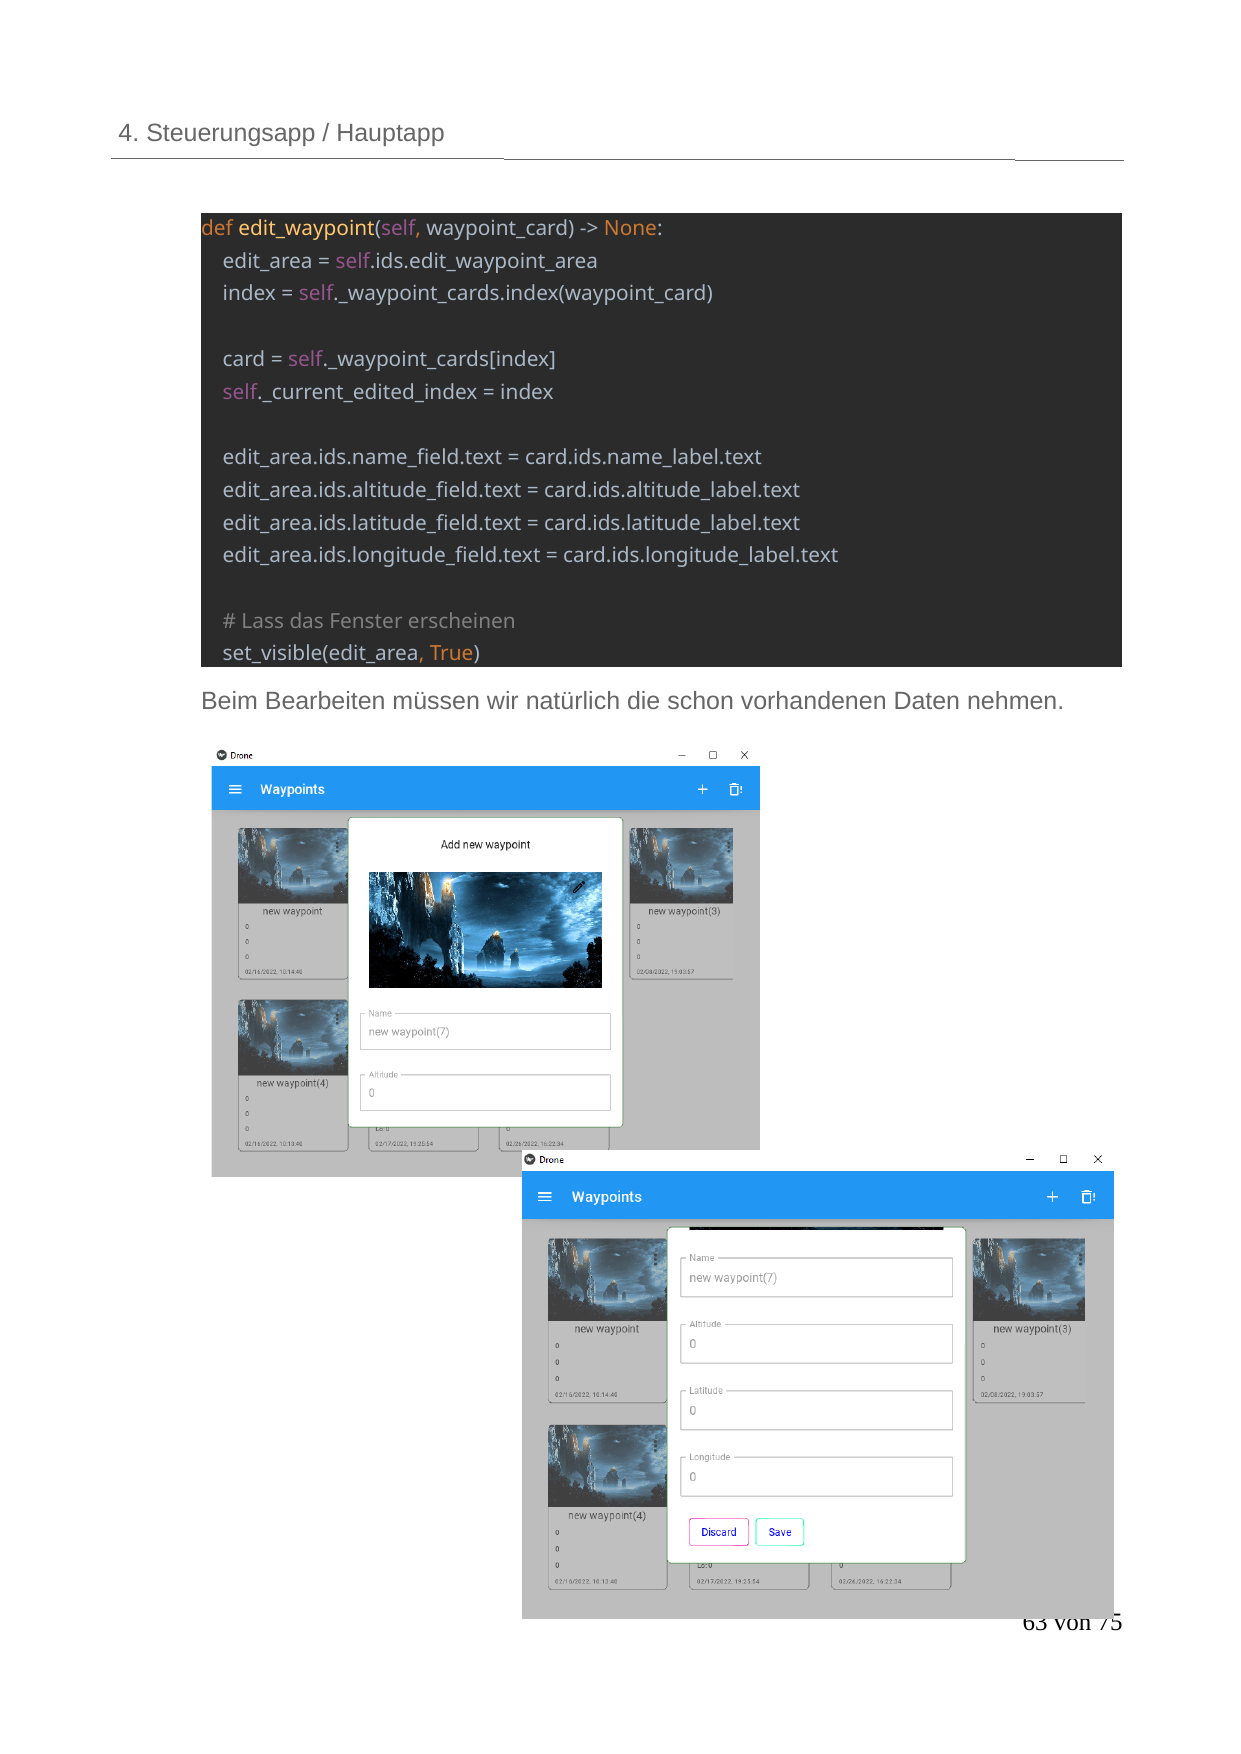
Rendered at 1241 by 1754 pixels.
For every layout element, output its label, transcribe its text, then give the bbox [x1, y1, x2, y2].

picture [211, 747, 1114, 1619]
text def edit_waypoint(self, waypoint_card) -> None: edit_area = self.ids.edit_waypoint_area index = self._waypoint_cards.index(waypoint_card) card = self._waypoint_cards[index] self._current_edited_index = index edit_area.ids.name_field.text = card.ids.name_label.text edit_area.ids.altitude_field.text = card.ids.altitude_label.text edit_area.ids.latitude_field.text = card.ids.latitude_label.text edit_area.ids.longitude_field.text = card.ids.longitude_label.text # Lass das Fenster erscheinen set_visible(edit_area, True) [201, 213, 1122, 667]
text 4. Steuerungsapp / Hauptapp [118, 118, 1122, 147]
text Beim Bearbeiten müssen wir natürlich die schon vorhandenen Daten nehmen. [201, 686, 1122, 714]
